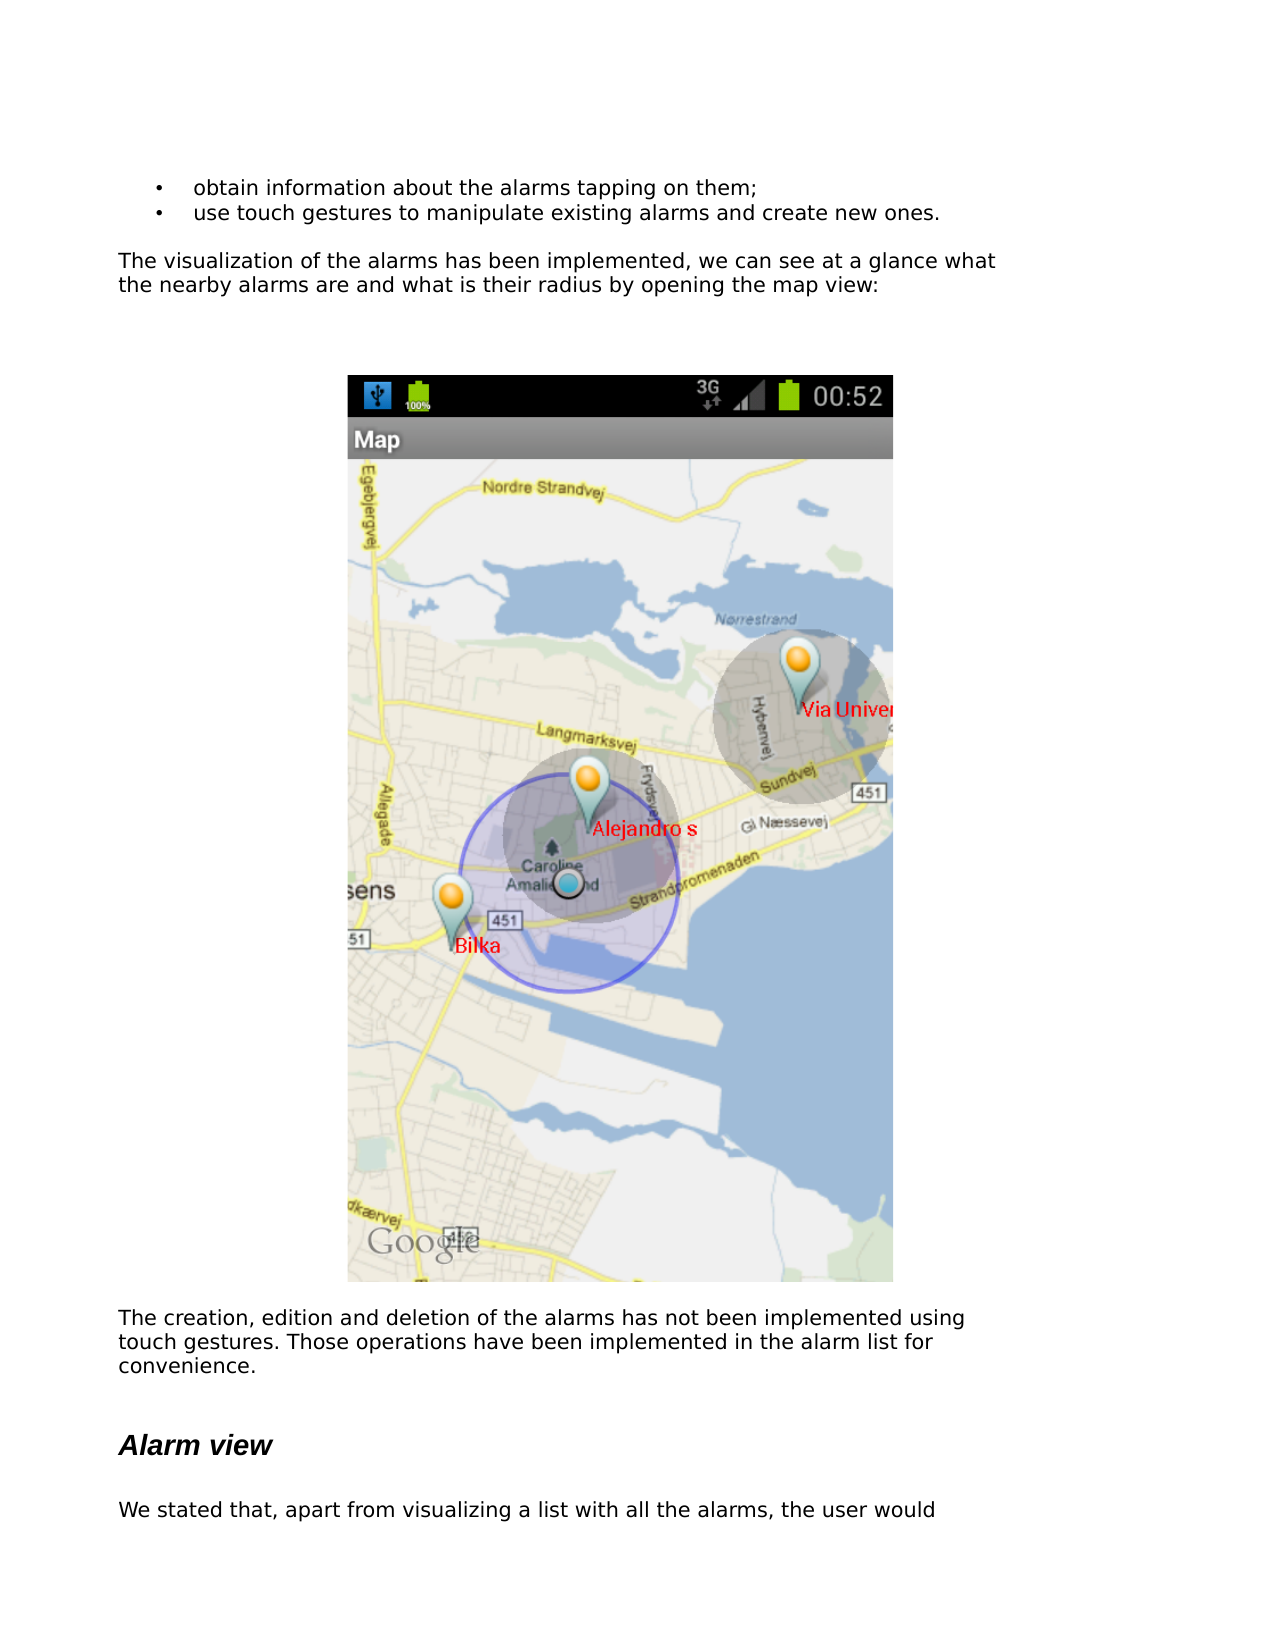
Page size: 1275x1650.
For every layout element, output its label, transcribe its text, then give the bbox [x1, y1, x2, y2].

text The creation, edition and deletion of the alarms has not been implemented using [118, 1306, 1157, 1330]
list use touch gestures to manipulate existing alarms and create new ones. [156, 201, 1157, 225]
picture [347, 375, 894, 1282]
text the nearby alarms are and what is their radius by opening the map view: [118, 273, 1157, 298]
text convenience. [118, 1354, 1157, 1379]
text The visualization of the alarms has been implemented, we can see at a glance what [118, 249, 1157, 273]
list obtain information about the alarms tapping on them; [156, 176, 1157, 201]
subtitle Alarm view [118, 1428, 1157, 1462]
text touch gestures. Those operations have been implemented in the alarm list for [118, 1330, 1157, 1354]
text We stated that, apart from visualizing a list with all the alarms, the user would [118, 1498, 1157, 1523]
